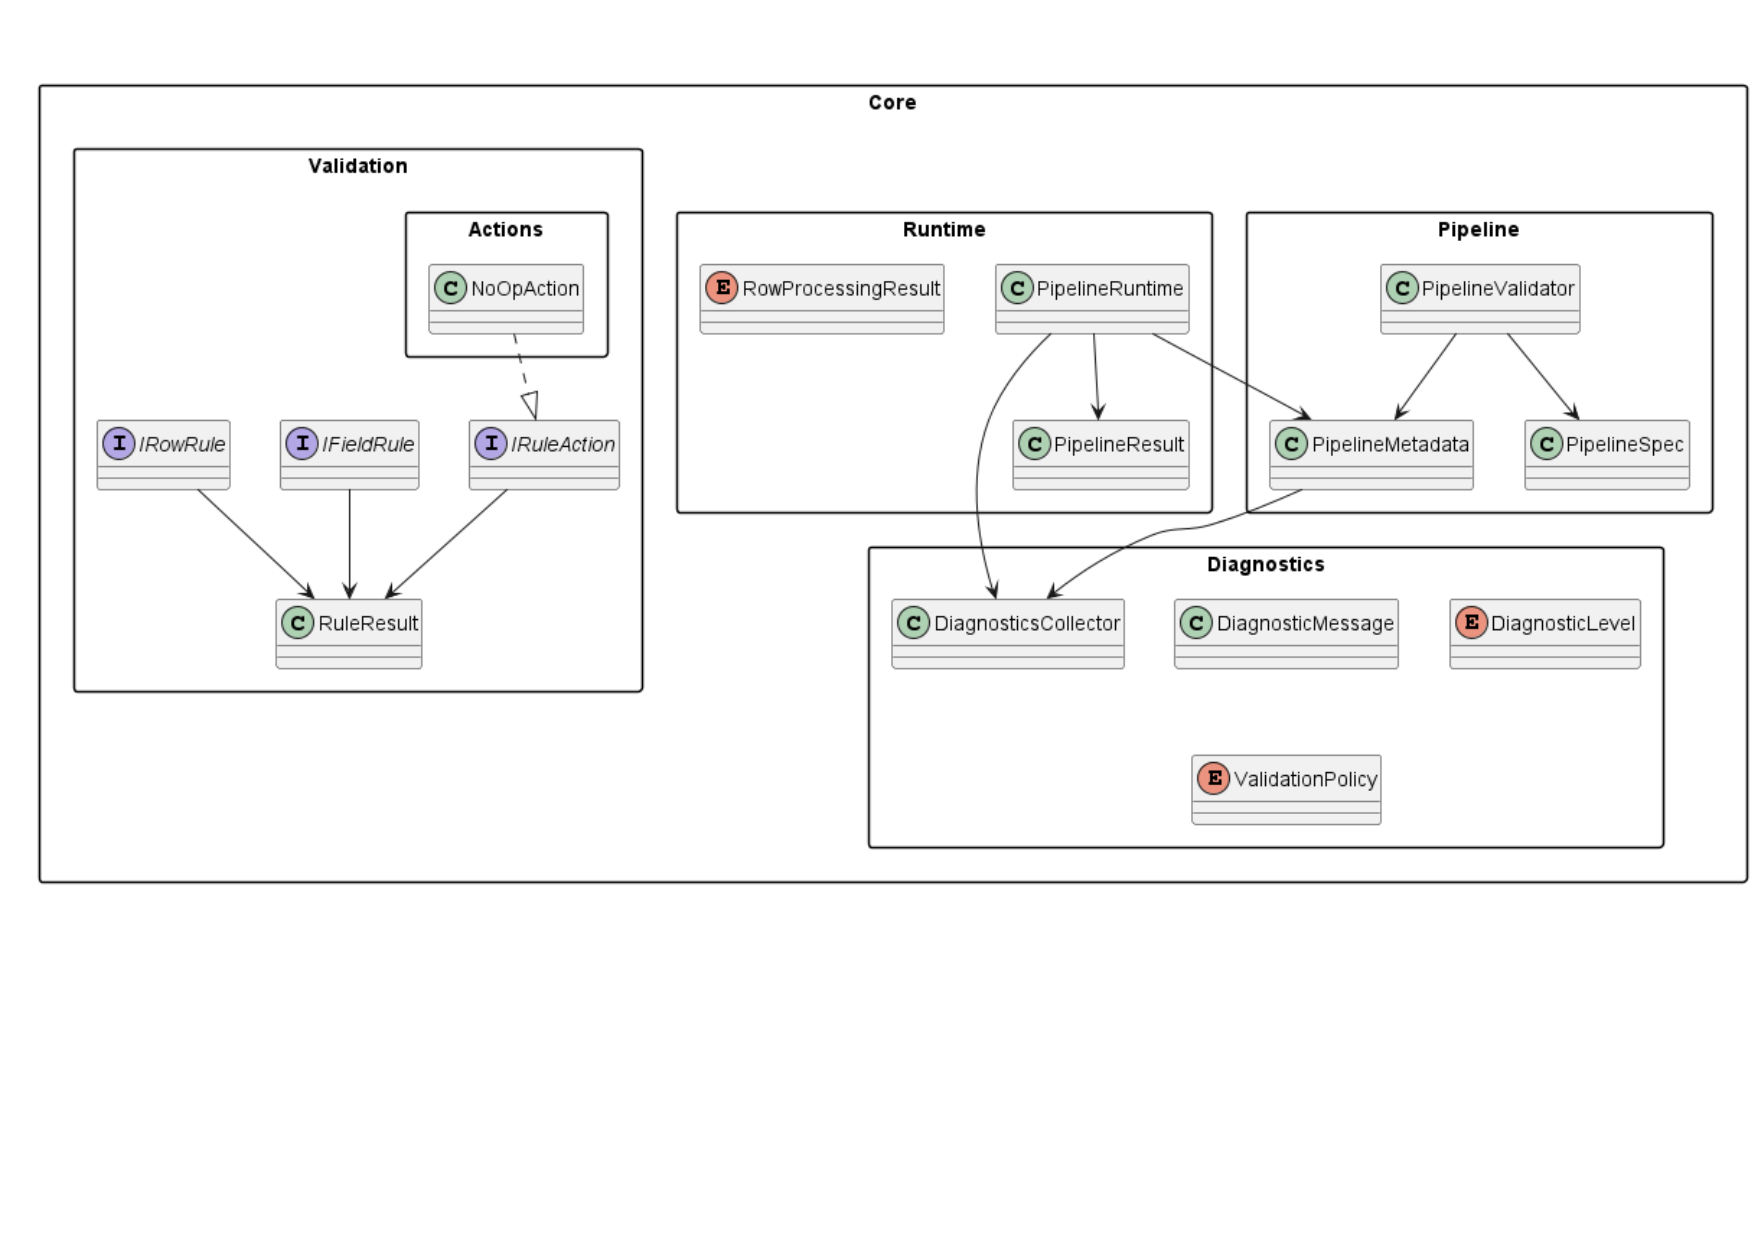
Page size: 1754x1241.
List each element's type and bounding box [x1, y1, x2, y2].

picture [29, 75, 1754, 889]
